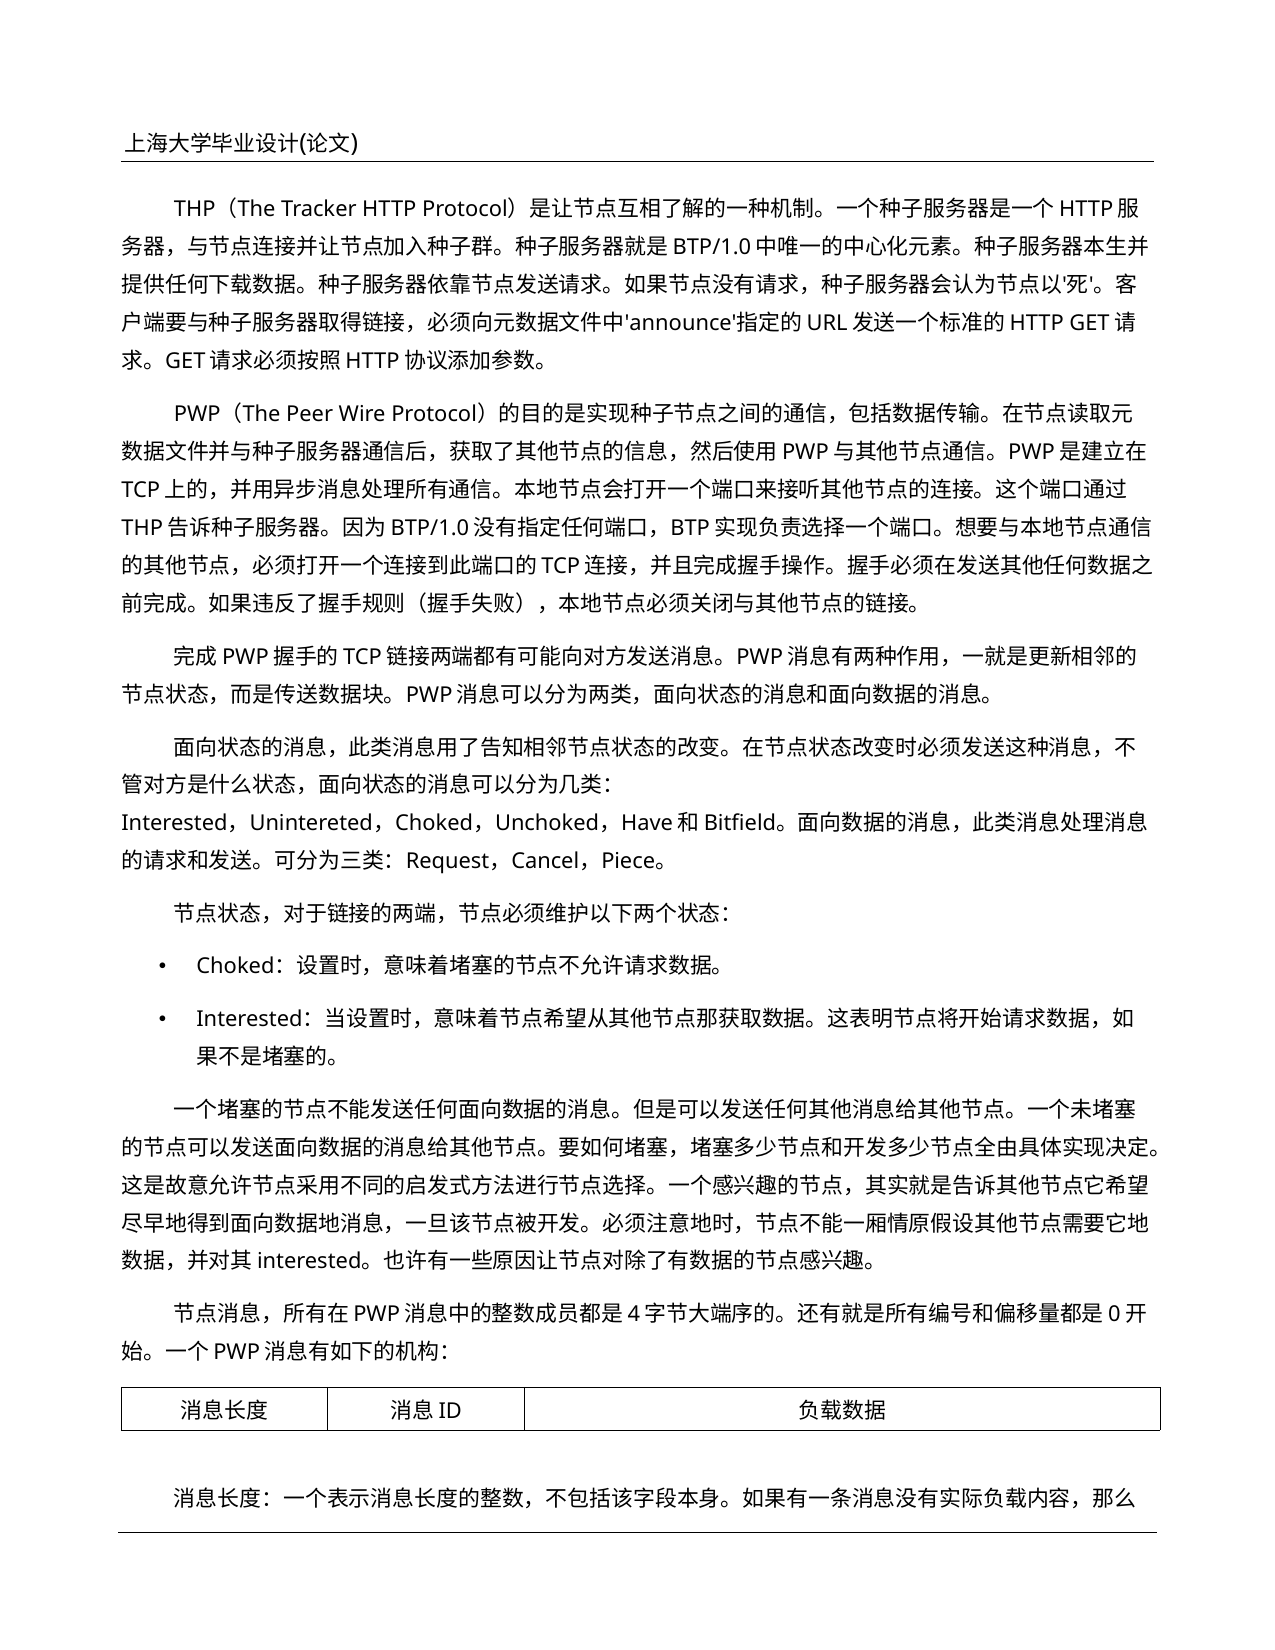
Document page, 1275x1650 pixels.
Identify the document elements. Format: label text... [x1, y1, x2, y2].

text PWP（The Peer Wire Protocol）的目的是实现种子节点之间的通信，包括数据传输。在节点读取元数据文件并与种子服务器通信后，获取了其他节点的信息，然后使用PWP与其他节点通信。PWP是建立在TCP上的，并用异步消息处理所有通信。本地节点会打开一个端口来接听其他节点的连接。这个端口通过THP告诉种子服务器。因为BTP/1.0没有指定任何端口，BTP实现负责选择一个端口。想要与本地节点通信的其他节点，必须打开一个连接到此端口的TCP连接，并且完成握手操作。握手必须在发送其他任何数据之前完成。如果违反了握手规则（握手失败），本地节点必须关闭与其他节点的链接。 [121, 396, 1154, 618]
text 节点消息，所有在PWP消息中的整数成员都是4字节大端序的。还有就是所有编号和偏移量都是0开始。一个PWP消息有如下的机构： [121, 1296, 1154, 1366]
text 节点状态，对于链接的两端，节点必须维护以下两个状态： [121, 896, 1154, 928]
list Interested：当设置时，意味着节点希望从其他节点那获取数据。这表明节点将开始请求数据，如果不是堵塞的。 [159, 1001, 1154, 1071]
table_header 消息长度 [122, 1388, 327, 1430]
text 一个堵塞的节点不能发送任何面向数据的消息。但是可以发送任何其他消息给其他节点。一个未堵塞的节点可以发送面向数据的消息给其他节点。要如何堵塞，堵塞多少节点和开发多少节点全由具体实现决定。这是故意允许节点采用不同的启发式方法进行节点选择。一个感兴趣的节点，其实就是告诉其他节点它希望尽早地得到面向数据地消息，一旦该节点被开发。必须注意地时，节点不能一厢情原假设其他节点需要它地数据，并对其interested。也许有一些原因让节点对除了有数据的节点感兴趣。 [121, 1092, 1154, 1275]
list Choked：设置时，意味着堵塞的节点不允许请求数据。 [159, 948, 1154, 980]
text THP（The Tracker HTTP Protocol）是让节点互相了解的一种机制。一个种子服务器是一个HTTP服务器，与节点连接并让节点加入种子群。种子服务器就是BTP/1.0中唯一的中心化元素。种子服务器本生并提供任何下载数据。种子服务器依靠节点发送请求。如果节点没有请求，种子服务器会认为节点以'死'。客户端要与种子服务器取得链接，必须向元数据文件中'announce'指定的URL发送一个标准的HTTP GET请求。GET请求必须按照HTTP协议添加参数。 [121, 191, 1154, 375]
text 完成PWP握手的TCP链接两端都有可能向对方发送消息。PWP消息有两种作用，一就是更新相邻的节点状态，而是传送数据块。PWP消息可以分为两类，面向状态的消息和面向数据的消息。 [121, 639, 1154, 708]
text 面向状态的消息，此类消息用了告知相邻节点状态的改变。在节点状态改变时必须发送这种消息，不管对方是什么状态，面向状态的消息可以分为几类：Interested，Unintereted，Choked，Unchoked，Have和Bitfield。面向数据的消息，此类消息处理消息的请求和发送。可分为三类：Request，Cancel，Piece。 [121, 729, 1154, 875]
text 消息长度：一个表示消息长度的整数，不包括该字段本身。如果有一条消息没有实际负载内容，那么 [121, 1481, 1154, 1512]
table_header 消息ID [328, 1388, 524, 1430]
table_header 负载数据 [525, 1388, 1160, 1430]
